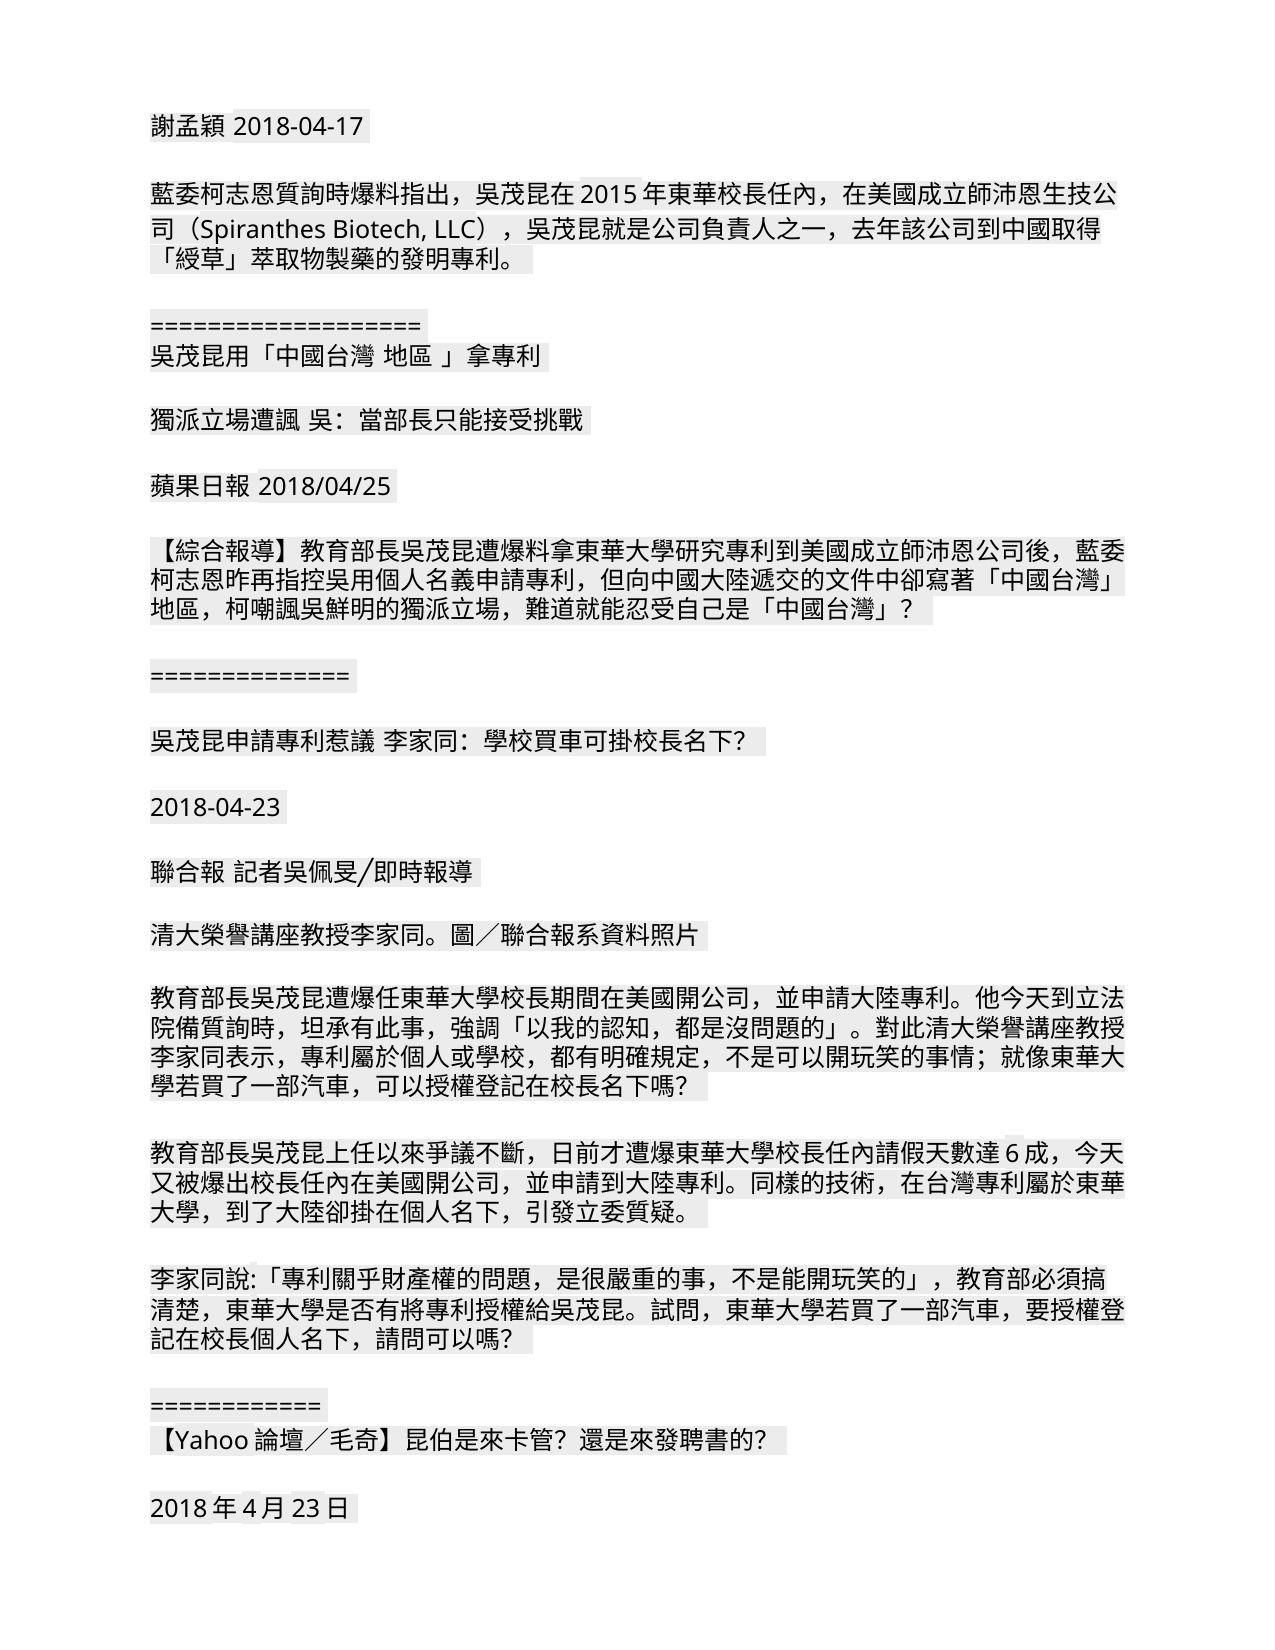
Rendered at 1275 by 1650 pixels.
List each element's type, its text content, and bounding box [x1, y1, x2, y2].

text 卡管啟示錄，啟示了我們一些什麼？ (一)寫來滿紙污穢 首先，你可以輕易看出，那些十幾二十年來藉著效忠顏色吃香喝辣、滿口進步理念與漂亮理想的親綠學者們之齷齪嘴臉。 管中閔，不管你喜不喜歡他，都不能否認他是一個乾乾淨淨正正直直的人。但是，因為他不小心選上台大校長，人渣黨便傾全力抹黑他。一個學校校長職位，比起各種暗無天日伸手不見五指的撈錢基金會與黑機關及國營事業以及各種政務職位等等，油水相對比較少，但大學校長一職，意義不在於油水多少，而在於思想洗腦與高教人事控制，因此，必然得由 "自己人" 擔任。依人渣黨的作風習性，絕無可能輕易拱手讓人之理。 抹黑管中閔的手法，非常難看，毫無半點羞恥心，連學生引用老師的研究，竟然也能說成是老師抄襲學生。反而是那些不學無術的指控者，那些人渣黨的立委們自己的所謂學位，才是剪貼抄襲而來。 荒唐透頂的抄襲指控還不夠，接著又開始說一些根本子虛烏有的什麼利益輸送與貪污等等，種種不可思議的抹黑，真的是非常卑鄙齷齪。最後，當然就是抹紅，說管中閔到大陸講學乃是通敵或不忠等等，長久以來就是每天搞這一套指控。幾時連去大陸講學也變成非法了？而且還動員司法系統偵辦！X它媽這個人渣黨之齷齪真是完全沒有底線可言。 但是，他們自己卻反而可以去大陸做生意，兼課，講課，違法撈各種錢，然後說這是一種台灣實力的展現，說這是什麼台灣民主經驗的輸出，說這是一種榮耀，總之就是很棒很偉大！我真不知道還能找到什麼樣更難聽的齷齪辭彙來形容這個人渣黨及其底下一大票更為無恥的文人走狗與什麼親綠學者。 另一方面，你看，新上任的所謂教育部長，太陽花學者吳什麼昆的，近幾年突然變得綠油油，十分勇猛，滿口台獨建國。但他另一方面不但長期在大陸講學兼課，甚至還是大陸具有軍方色彩之研究機構的科技顧問。依人渣黨的邏輯，這應該立即以叛國罪抓去槍斃才對。 不只這樣，這位吳什麼昆的所謂教育部長，各種違法濫權騙錢撈錢的事一籮筐，講得完嗎？品性非常糟糕，行不由徑的一個人，監守自盜，濫用職權，假公濟私，真是膽大包天。這樣的人，不但不會被繩之以法，反而左右逢源，一路吃香喝辣。換成是一般人，老早抓去坐牢了不是嗎？這十多年來，在台灣，效忠綠色變成一種謀財工具，一種護身符、晉身階與敲門磚，一種升官發財的捷徑，文人知識圈更是個個爭相表態，請你告訴我讀書人裏頭有幾個例外？有幾個具有一點點為人的基本正直？ 這位吳什麼昆的所謂教育部長，不但違法兼職開公司，而且在他擔任東華大學校長任內，監守自盜，竊取學校專利，轉移到自己名下，竟然在美國開起公司來，而且還跑去他所唾棄的中國大陸申請專利，甚至還在文件上自稱 "中國台灣地區"。這些人長年以來整天處心積慮扣別人親中賣台的大帽子，但在四下無人處，只要有利可圖，馬上又是另一種嘴臉；在台灣囂張跋扈地不許別人親中，但是一到大陸，只要有錢可撈，馬上又變成是 "中國台灣地區" 的老百姓。這樣的人，這樣的行徑，請問人渣黨上上下下，有幾個人不是這樣？ 這其實也是大陸非常令人堵爛的地方，為了收編這些人渣，於是誘之以利，任其兩手作為，在台高喊台獨，整天指控別人親中賣台，其實自己的整個利益中心卻在大陸，而大陸官方顯然也想要藉此來綁住這些人，免得作亂。題外話。 我想說的是：請你把人物調換一下，假設今天是管中閔不斷撈錢騙錢，違法亂紀罄竹難書，竊取各種暴利，然後還擔任大陸軍方機構的高科技顧問；另一方面，假設今天是一位乾乾淨淨正正直直術德兼備的綠營人才當選台大校長，然後卻遭到藍營無數荒謬透頂的抹黑與造謠，進行徹底人格謀殺，假設人物如此調換一下，那麼，請你告訴我，那些什麼太陽花學者，什麼野白合學者們，會如何反應？會像現在這樣安靜無聲嗎？會反而甚至還倒過來抹黑綠營的當選人嗎？當然不會。不但不會裝聾做啞，肯定早已透過綠色媒體，動員一大堆腦殘學生，起來為偉大的民主理想或什麼大學自主精神進行革命暴動了，總統府早就被包圍了。 這意味著一個很重要的道德問題，在我看來，這問題之道德惡質性無比重大，因為這意味著，這群走狗文人，長年以來，無非就是擺明藉著所謂理想來行騙，藉以榨取一己之利與一黨之私。 我更想說的是： 被這些貪婪無度的下三濫綠色人渣騙一回，那叫老實，騙兩次算單純，騙上無數次那就是腦殘了。腦殘的後果，傷害的其實也就是你自己及眾人乃至下一代的長遠未來。 我一直很不解的是：在這小島上，為何群眾 (特別是年輕一代) 如此容易被欺瞞被動員被洗腦？難道如此明明白白的基本是非善惡黑白真有那麼難以辨別？當詐騙集團不管怎麼騙都能成功時，我們是不是應該問：到底是什麼原因，讓這島上的人變得如此腦殘？ 底下是隨手就能找到的一堆報導，滿紙污穢，但我建議各位不妨仔細讀，也許你才能體會台灣政治是怎麼一回事，幾乎所有參與者，特別是綠色一方，所思所想，所作所為，全是私人利益與權力。這位吳什麼昆的，根本不是特例。而且，你應該倒過來問才對：到底綠營及其文人走狗裏頭，有幾個人是言行一致，乾淨正直的？鳳毛麟角，少之又少。 所謂什麼台獨建國，什麼民主自由，什麼弱勢優先，什麼反核減碳，什麼勞工權益，什麼這個社運那個社運，這個理想那個理想，全是放它媽的狗臭屁，一切其實都只關乎兩個字：權與錢。而這一切政治醜劇的真正操盤者，其實就是美國和日本，而這些人只是美日豢養的一群狗，丟些小骨頭讓狗兒們搶，藉以完全控制這塊島嶼，榨取之，操控之，用來對付祖國。而且，這樣一種操弄兩岸衝突的態勢，近六、七年來幾乎已毫不掩飾，近乎瘋狂地加速進行。再怎麼遲鈍的人，理應也該看得出來這一點。 陳真 2018. 04. 27. ================= (影)新任教育部長 前東華校長吳茂昆 前科累累 被控多項違法圖利、打壓校內人事權、私設建設公司炒地 來源：newtalk.tw 2018-04-16 全國教師工會總聯合會與國立東華大學多位教師29日召開記者會，抗議校長吳茂昆假借職權溢領教師獎助金300萬，年薪更高達500萬之多，指控他與違法擔任中華映管公司獨立董事、也是東華大學前主任秘書蔡裕源是「哥倆好」，利用校內各個建設圖利私營的廠商，更以行政優勢打壓校內人事、掌控校內基金。 東華爆多起弊端 教授怒控校長掌權似白色恐怖 東華大學多位教授今(29)日在全國教師工會總聯合會陪同下召開記者會，控訴東華大學正經歷白色恐怖，校長吳茂昆所主導的「校務權貴」雖然涉及多項工程弊案，卻因為掌控校內各項人事權，教師只能噤若寒蟬。東華教授表示，吳茂昆甚至以彈性加薪委員會主席身分，幫自己每年加薪3百萬，同時以虧損為由，只給助理19K低薪，呼籲教育部正視。 =================== 吳茂昆遭監委認定 溢領獎金、捲開發弊案 TVBS 2018/04/17 不僅被爆料曾赴大陸開講座，吳茂昆在2014年遭學校教職員踢爆溢領獎學金，當時還遭監察院認定應該要歸還170萬元；此外2016年再被爆出他曾購買東華大學旁的「教授村」，這塊開發案被踢爆，將原本一坪200元的地皮炒至1坪10萬，引發爭議，讓吳茂昆還沒上任就爭議不斷。 全國教師工會總聯合會理事長張旭政：「對於他過去有這麼多的爭議事件，現在來擔任教育部長，坦白說我們不敢期待。」 全國教師工會早在2014年3度開記者會，指控吳茂昆溢領補助金、教師獎勵金，還涉嫌包庇親信違法兼職。 全國教師工會總聯合會理事長張旭政：「建設利益勾結，包括包庇親信違法兼職的問題，這些都有具體的事實。」 2014年12月，監察院調查報告，認為吳茂昆擔任講座教授，每個月領取講座教授獎助金5萬元，但並未履行講座教授的授課義務，又支領學校頂尖人才獎勵，違反規定，要求吳茂昆繳回170萬元。 爭議不只這一樁，2016年他跟東華前校長黃文樞再被爆料有利益糾結，尤其同仁安居計畫住宅、教授村爭議最大，前後任校長們疑似兼任建商董監事，將千坪別墅炒地皮，計畫前1坪原本200元變成10萬元，爆漲500倍，目前弊案由監察院調查當中。 吳茂昆還沒上任，過去包括私設建設公司炒地或溢領教授費逐一被挖出，也讓外界對於這名教育部長的適任與否，抱持懷疑。 =============== 新教長吳茂昆再被爆 疑曾任具共軍色彩公司顧問 新任教育部長吳茂昆疑似曾任大陸「西方超導」公司之技術顧問。（合成圖／中時資料照、羅智強臉書） 2018年04月17日 中時電子報 王家禕 前總統府副秘書長羅智強在臉書分享，，有位來自「台灣」的「吳茂昆院士」，在2004年擔任中國大陸「西部超導材料科技有限公司」的技術顧問。這間「西部超導」的母公司是「西北有色金屬研究院」，是大陸軍用稀有金屬科研生產基地。 羅智強說，新教長吳茂昆在2004年是國科會主委，倘若這兩個「吳茂昆」是同一人，那麼，一個部長級的科技高官，在擔任國科會主委的同一年，跑到有中共軍方色彩的機關當技術顧問，難道不需要去查一下有無違法？有無涉及洩密？擔任「技術顧問」，有沒有收取報酬？無論是不是，新教長吳茂昆都必須出面說清楚、講明白！ ================= 政商人脈亨通！吳茂昆、慶富交情深 2018年4月25日 中國時報【李侑珊、朱真楷、周毓翔╱台北報導】 教育部長吳茂昆以物理學專才擔任東華大學校長，又跨足生技業，到美國開公司，赴大陸申請綬草萃取技術專利，而國民黨立委柯志恩日前踢爆，由涉嫌詐貸63億的慶富董事長陳慶男成立的「陳水來文教基金會」，吳還是基金會董事，外界這才得知，原來新教長與造船業也有淵源，三棲角色，亨通的人脈，令人咋舌！ 《公務員服務法》明文規定，公務員依法不得擔任營利事業公司的董事或負責人，即使要兼任非營利事業或團體職務，也應經服務機關許可。如今，柯志恩提出證據，指控吳茂昆不僅是美國生技公司師沛恩的成員，更是「陳水來文教基金會」的董事。 經查，陳水來是陳慶男父親，而「陳水來文教基金會」是由陳水來、陳慶男、陳慶輝、陳偉郎等捐助成立，都是陳慶男家人；因此董監事要職，幾乎全由這批造船、水產業界人士擔任。其中董事長一職，就是由陳慶男親自擔任，而董事名單除了陳慶男長子陳偉郎、陳水來女婿周俊雄，最引人注意的就是日前才入閣的新教長吳茂昆。 物理、生技、造船...通殺 物理起家、長年投身學界的吳茂昆，卻能「一枝獨秀」突破專業藩籬，在「陳水來文教基金會」擔任董事。 從扁朝時代一路風光的慶富，縱橫藍綠、政商通吃。當年扁政府主導的鐽震案，就打算將國軍飛機及船艦的維修案委託慶富負責；事後承攬獵雷艦案爆發聯貸弊案，今年2月遭檢方認定陳慶男等人涉向銀行詐貸63億3966萬元。 數十年來，外界原以為慶富觸角只在造船、水產業，如今隨著慶富找來吳茂昆擔任「陳水來文教基金會」董事，甚至指名捐款給當年「吳校長」，才又讓外界進一步看見慶富複雜的政商人脈網絡早已伸向生技業。 該基金會在慶富案爆發後，據慶富內部透露，慶富106年9月要被搜索前，將3筆土地等財產於當年7月轉給「陳水來文教基金會」，左手換右手，而無論是當時或現在，吳茂昆都擔任董事一職。 ============== 教長吳茂昆再遭藍委爆料：在美國成立公司，拿東華大學技術申請中國專利 風傳媒 謝孟穎 2018-04-17 藍委柯志恩質詢時爆料指出，吳茂昆在2015年東華校長任內，在美國成立師沛恩生技公司（Spiranthes Biotech, LLC），吳茂昆就是公司負責人之一，去年該公司到中國取得「綬草」萃取物製藥的發明專利。 =================== 吳茂昆用「中國台灣 地區 」拿專利 獨派立場遭諷 吳：當部長只能接受挑戰 蘋果日報 2018/04/25 【綜合報導】教育部長吳茂昆遭爆料拿東華大學研究專利到美國成立師沛恩公司後，藍委柯志恩昨再指控吳用個人名義申請專利，但向中國大陸遞交的文件中卻寫著「中國台灣」地區，柯嘲諷吳鮮明的獨派立場，難道就能忍受自己是「中國台灣」？ ============== 吳茂昆申請專利惹議 李家同：學校買車可掛校長名下？ 2018-04-23 聯合報 記者吳佩旻╱即時報導 清大榮譽講座教授李家同。圖／聯合報系資料照片 教育部長吳茂昆遭爆任東華大學校長期間在美國開公司，並申請大陸專利。他今天到立法院備質詢時，坦承有此事，強調「以我的認知，都是沒問題的」。對此清大榮譽講座教授李家同表示，專利屬於個人或學校，都有明確規定，不是可以開玩笑的事情；就像東華大學若買了一部汽車，可以授權登記在校長名下嗎？ 教育部長吳茂昆上任以來爭議不斷，日前才遭爆東華大學校長任內請假天數達6成，今天又被爆出校長任內在美國開公司，並申請到大陸專利。同樣的技術，在台灣專利屬於東華大學，到了大陸卻掛在個人名下，引發立委質疑。 李家同說:「專利關乎財產權的問題，是很嚴重的事，不是能開玩笑的」，教育部必須搞清楚，東華大學是否有將專利授權給吳茂昆。試問，東華大學若買了一部汽車，要授權登記在校長個人名下，請問可以嗎？ ============ 【Yahoo論壇／毛奇】昆伯是來卡管？還是來發聘書的？ 2018年4月23日 一周以來，有關吳茂昆在東華大學校長任內各種倒行逆施、大小違失不斷被揭發，包括：疑似涉及建商炒地皮案件、捲入溢領獎助金案被監察院追討、上班日請假天數高達6成等，此外，還被東華大學教師指控濫用校長職權，黑箱操控教師升等，吳茂昆簡直是史上還沒有上任就爆出最多爭議的教育部長。 更讓人傻眼的是，這位支持兩國論、獨派色彩鮮明的新部長，竟然也十分熱衷到對岸交流，接連又爆出早在2004年擔任國科會主委期間，吳茂昆即曾前往中國，不僅在對岸大學授課、擔任講座，也曾掛名中國大陸官方研究機構顧問，甚至被在野黨指控擔任具中國軍方色彩的科技公司顧問。 ============== 細數東華教授與吳茂昆4年恩怨 在他治理下「如經歷白色恐怖」 上報快訊／趙翊妏、洪翌恒 2018年04月20日 早在2014年，王純娟（見圖，李昆翰攝）就曾與多名東華教授舉行記者會，控訴東華大學在吳治下如同經歷「白色恐怖」。 東華大學諮商與臨床心理學教授王純娟19日上午至北檢告發教育部長、前東華大學校長吳茂昆涉觸犯《貪汙治罪條例》。事實上，王純娟非第一次登上媒體版面，2014年東華大學舉行校慶時，王純娟就曾拿著有「白色恐怖、黑箱治校」標語的箱子出現在台前表達抗議。 東華大學2014年11月13日慶祝「20周年校慶」，當時校長吳茂昆正在學生活動中心茶會會現上致詞時，王純娟突然拿出「白色恐怖、黑箱治校」標語的箱子出現，而她的先生更在現場大喊抗議口號，讓與會來賓一陣錯愕。校方因此出動9名校警，將王純娟先生壓制在地，過程中還將點心、茶水撒落一地。 吳茂昆當時說，對於王純娟教授夫妻倆採取鬧場的激烈手段感到很遺憾，不過尊重他們有發表意見的權益。 王純娟當時則氣憤表示，6年前她提出教授升等案，卻因為學校黑箱作業，操控外審委員名單，使她2次升等都沒通過。直到她提出行政訴訟勝訴後，第3次提出升等申請才通過。 多位教授控升等遭拒 同年10月16日，東華大學多位教授出面舉行記者會，控訴個人升等遭拒的理由「光怪陸離」。王純娟當時在記者會中指出，她的專業是心理諮商，「卻因為佛學素養不夠遭拒絕升等。」她提到，前校長黃文樞伸手外審委員選任，其中不專業的外審委員竟建議她要「上佛學班」。 王純娟更在「升等著作審查意見表」的升等論文評審意見中，發現有教授竟然是一字不漏地從其他審查報告中複製貼上，與她住著作內容完全無關，痛批教評會根本沒有認真審查。 為此，教授們提起了行政訴訟，高等法院也宣判他們勝訴，但是升等案卻必須轉回學校教評會決定。 王純娟痛心的形容，「這就像性侵的受害者勝訴後，卻被送回加害者手上繼續蹂躪。」而校方則回應，先前升等程序確實有瑕疵，部分升等案也重新再審，歡迎教育部成立調查小組介入調查。 此外，東華大學多位教授更在同年12月29日再次舉行記者會，控訴東華大學正經歷「白色恐怖」，當時還有一位女教授下跪。王純娟在記者會上表示，吳茂昆除擔任校長外，又擔任校內彈性加薪委員會主席，可以自行任命委員選出加薪教師，而當選人卻與委員會成員「高度重疊」。 王純娟還指出，因為吳茂昆是行政人員不符合領取資格，因此他加聘自己為專任教授，每年領走300萬元的教師獎勵金，甚至自行免授課義務。 ============= 吳茂昆私授校方專利 東華大學發重話：不撤銷法院見！ 新任教長吳茂昆爭議不斷，現又傳出私授學校專利給公司 (圖／本報資料照) 2018年04月25日 中國時報 林毅／綜合報導 新任教育部長吳茂昆上任後爭議不斷，溢領獎助金、赴陸開講座外，又被爆在東華校長任內於美國設立師沛恩生技公司，甚至私自將校方的專利權拿去申請。對此東華大學也於今天晚上說出重話，如果公司未撤銷校方所有的專利字號，將會循法律路線保衛權益。 [150, 75, 1125, 1559]
